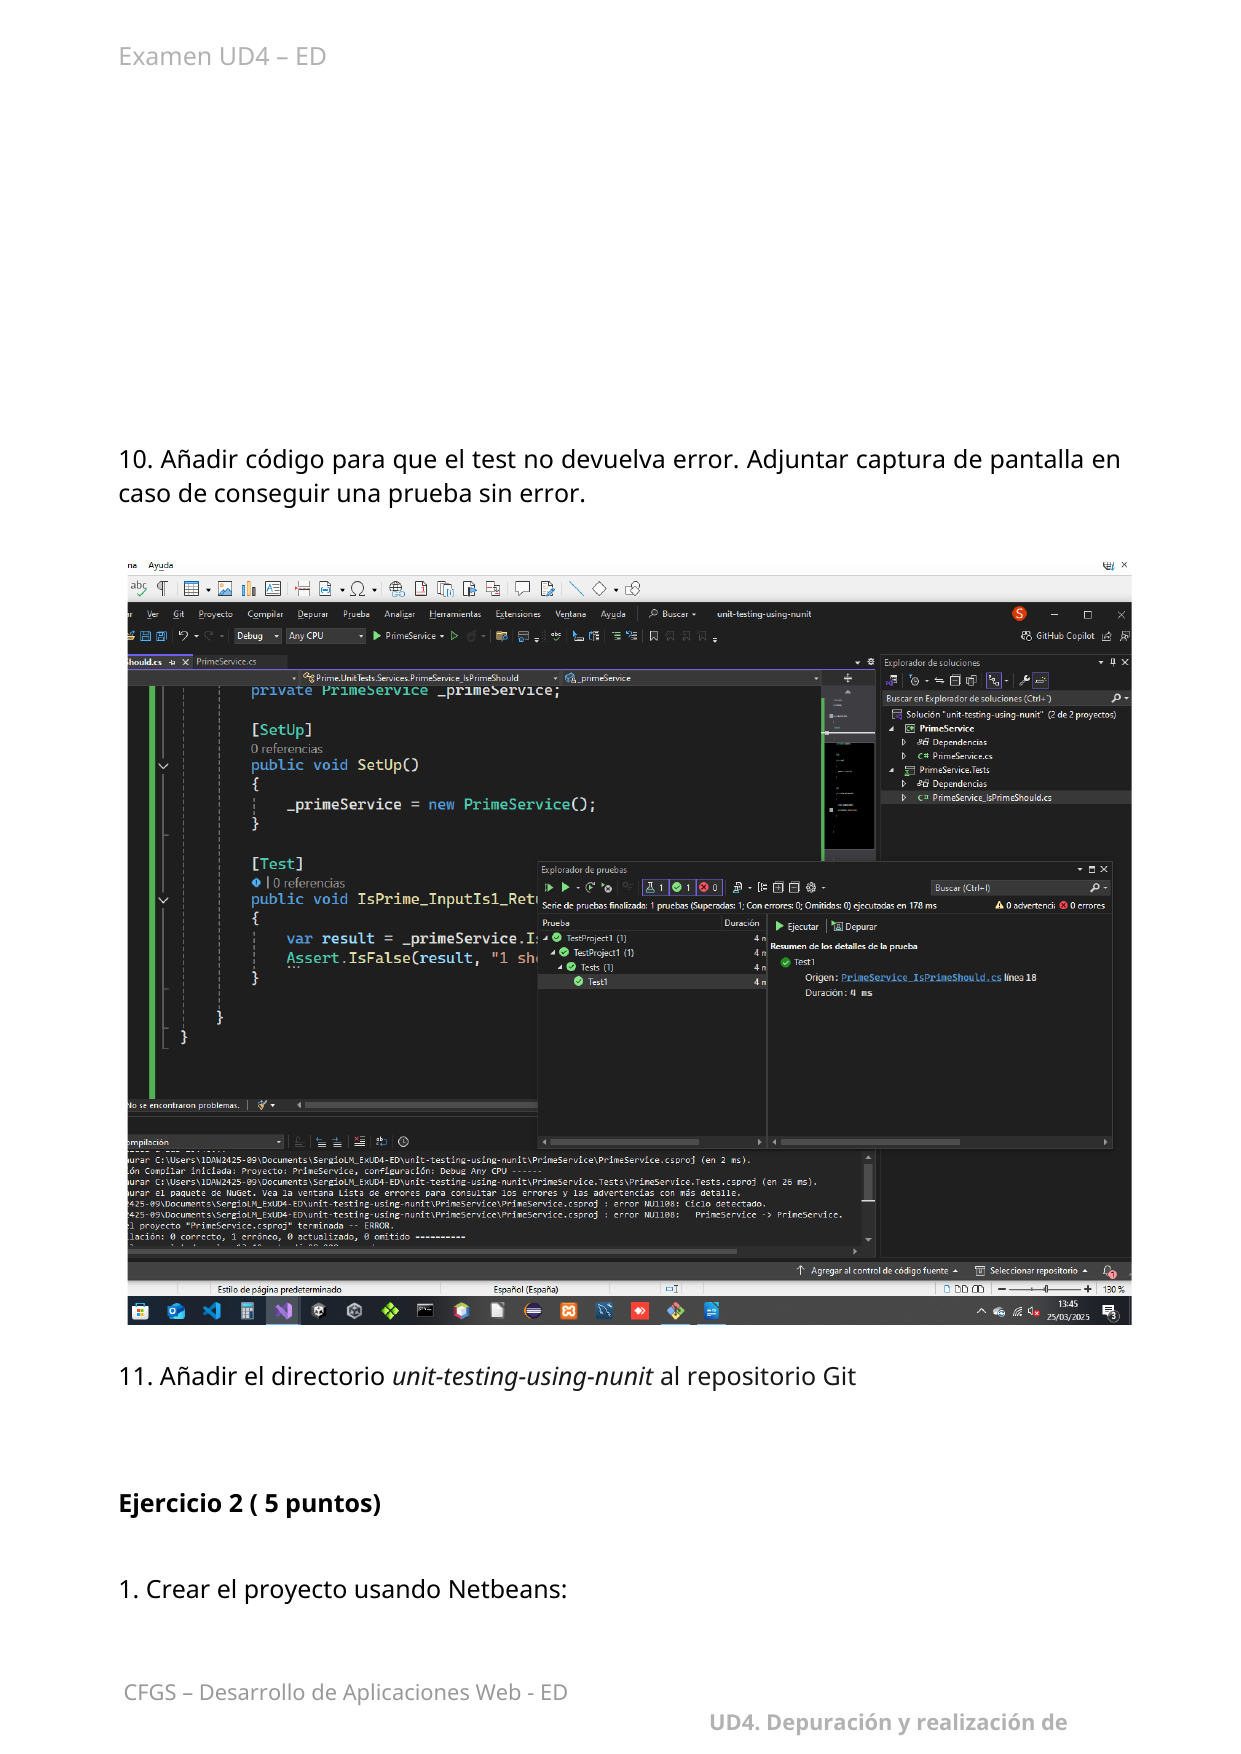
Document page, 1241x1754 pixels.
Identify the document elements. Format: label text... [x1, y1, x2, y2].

subtitle Ejercicio 2 ( 5 puntos) [118, 1485, 1122, 1519]
text 1. Crear el proyecto usando Netbeans: [118, 1572, 1122, 1606]
picture [127, 562, 1132, 1325]
text 10. Añadir código para que el test no devuelva error. Adjuntar captura de pantalla en caso de conseguir una prueba sin error. [118, 442, 1122, 510]
text 11. Añadir el directorio unit-testing-using-nunit al repositorio Git [118, 1358, 1122, 1392]
